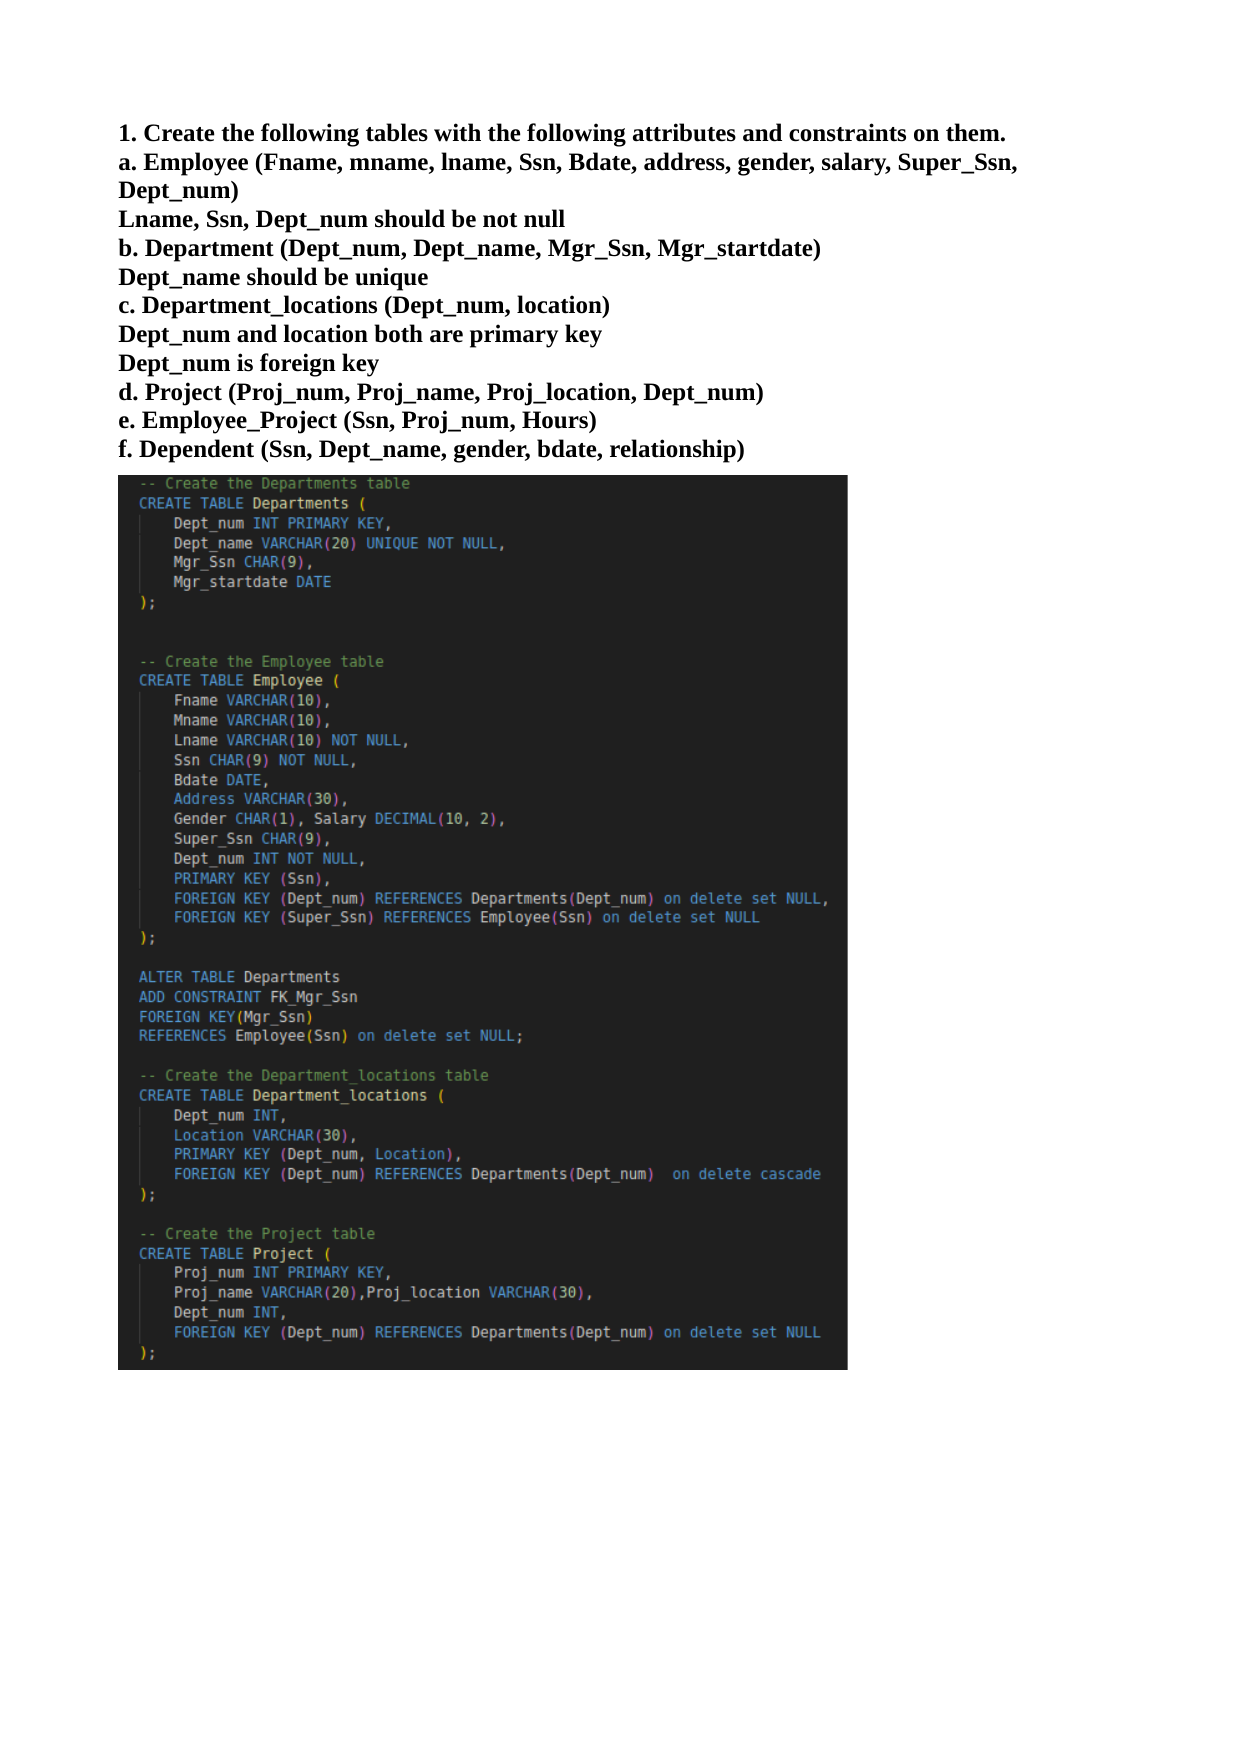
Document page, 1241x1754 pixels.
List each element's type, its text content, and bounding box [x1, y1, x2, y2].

text f. Dependent (Ssn, Dept_name, gender, bdate, relationship) [118, 434, 1122, 463]
picture [118, 475, 848, 1370]
text Dept_name should be unique [118, 262, 1122, 291]
text 1. Create the following tables with the following attributes and constraints on them. [118, 118, 1122, 147]
text d. Project (Proj_num, Proj_name, Proj_location, Dept_num) [118, 377, 1122, 406]
text a. Employee (Fname, mname, lname, Ssn, Bdate, address, gender, salary, Super_Ssn, [118, 147, 1122, 176]
text Dept_num) [118, 176, 1122, 204]
text Lname, Ssn, Dept_num should be not null [118, 204, 1122, 233]
text Dept_num and location both are primary key [118, 319, 1122, 348]
text b. Department (Dept_num, Dept_name, Mgr_Ssn, Mgr_startdate) [118, 233, 1122, 262]
text e. Employee_Project (Ssn, Proj_num, Hours) [118, 406, 1122, 434]
text Dept_num is foreign key [118, 348, 1122, 377]
text c. Department_locations (Dept_num, location) [118, 291, 1122, 319]
